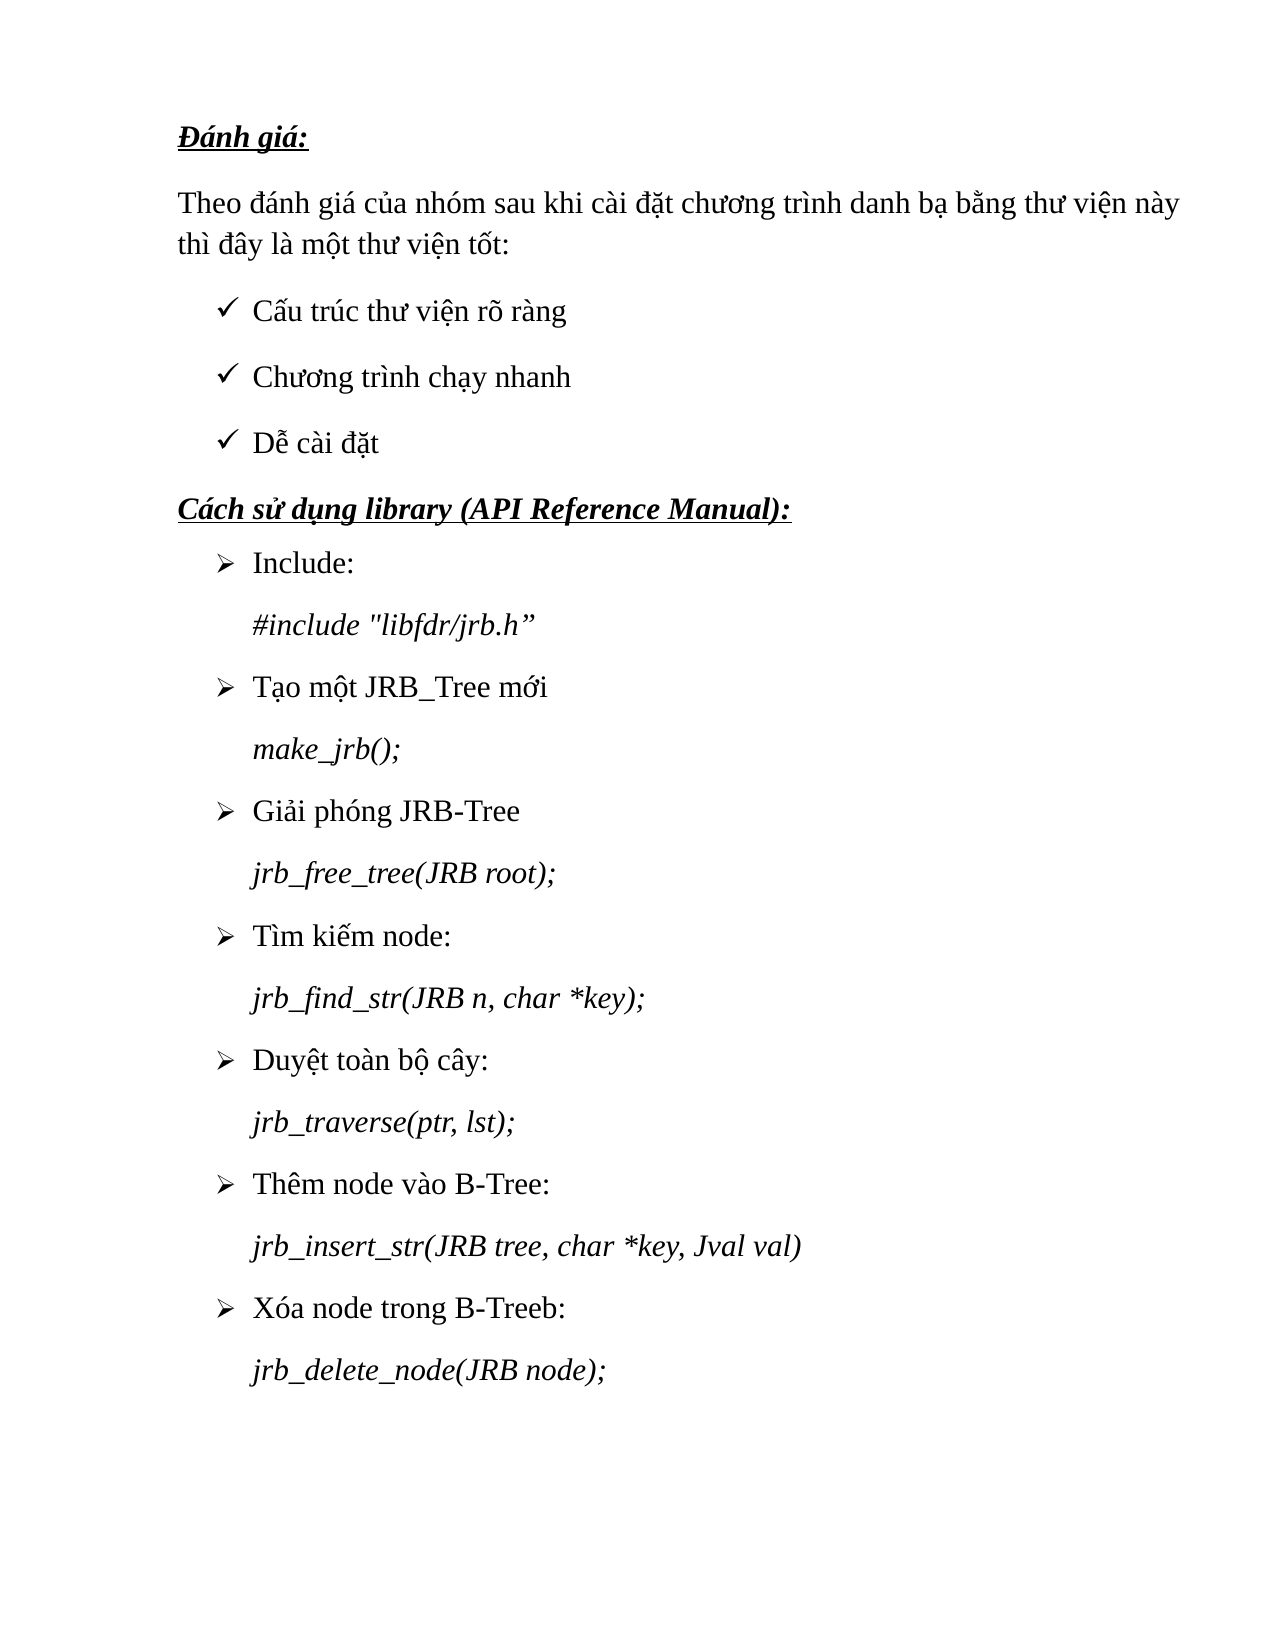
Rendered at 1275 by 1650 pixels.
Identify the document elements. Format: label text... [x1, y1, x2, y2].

list Dễ cài đặt [215, 424, 1186, 460]
text jrb_delete_node(JRB node); [252, 1351, 1186, 1387]
list Xóa node trong B-Treeb: [215, 1289, 1186, 1325]
list Giải phóng JRB-Tree [215, 793, 1186, 829]
text #include "libfdr/jrb.h” [252, 606, 1186, 642]
text jrb_insert_str(JRB tree, char *key, Jval val) [252, 1227, 1186, 1263]
list Duyệt toàn bộ cây: [215, 1041, 1186, 1077]
text Theo đánh giá của nhóm sau khi cài đặt chương trình danh bạ bằng thư viện này thì đây là một thư viện tốt: [177, 184, 1186, 262]
text make_jrb(); [252, 731, 1186, 767]
text jrb_traverse(ptr, lst); [252, 1103, 1186, 1139]
list Chương trình chạy nhanh [215, 358, 1186, 394]
list Thêm node vào B-Tree: [215, 1165, 1186, 1201]
list Tìm kiếm node: [215, 917, 1186, 953]
list Tạo một JRB_Tree mới [215, 668, 1186, 704]
text jrb_free_tree(JRB root); [252, 855, 1186, 891]
text jrb_find_str(JRB n, char *key); [252, 979, 1186, 1015]
text Đánh giá: [177, 118, 1186, 154]
list Cấu trúc thư viện rõ ràng [215, 292, 1186, 328]
list Include: [215, 544, 1186, 580]
text Cách sử dụng library (API Reference Manual): [177, 491, 1186, 527]
